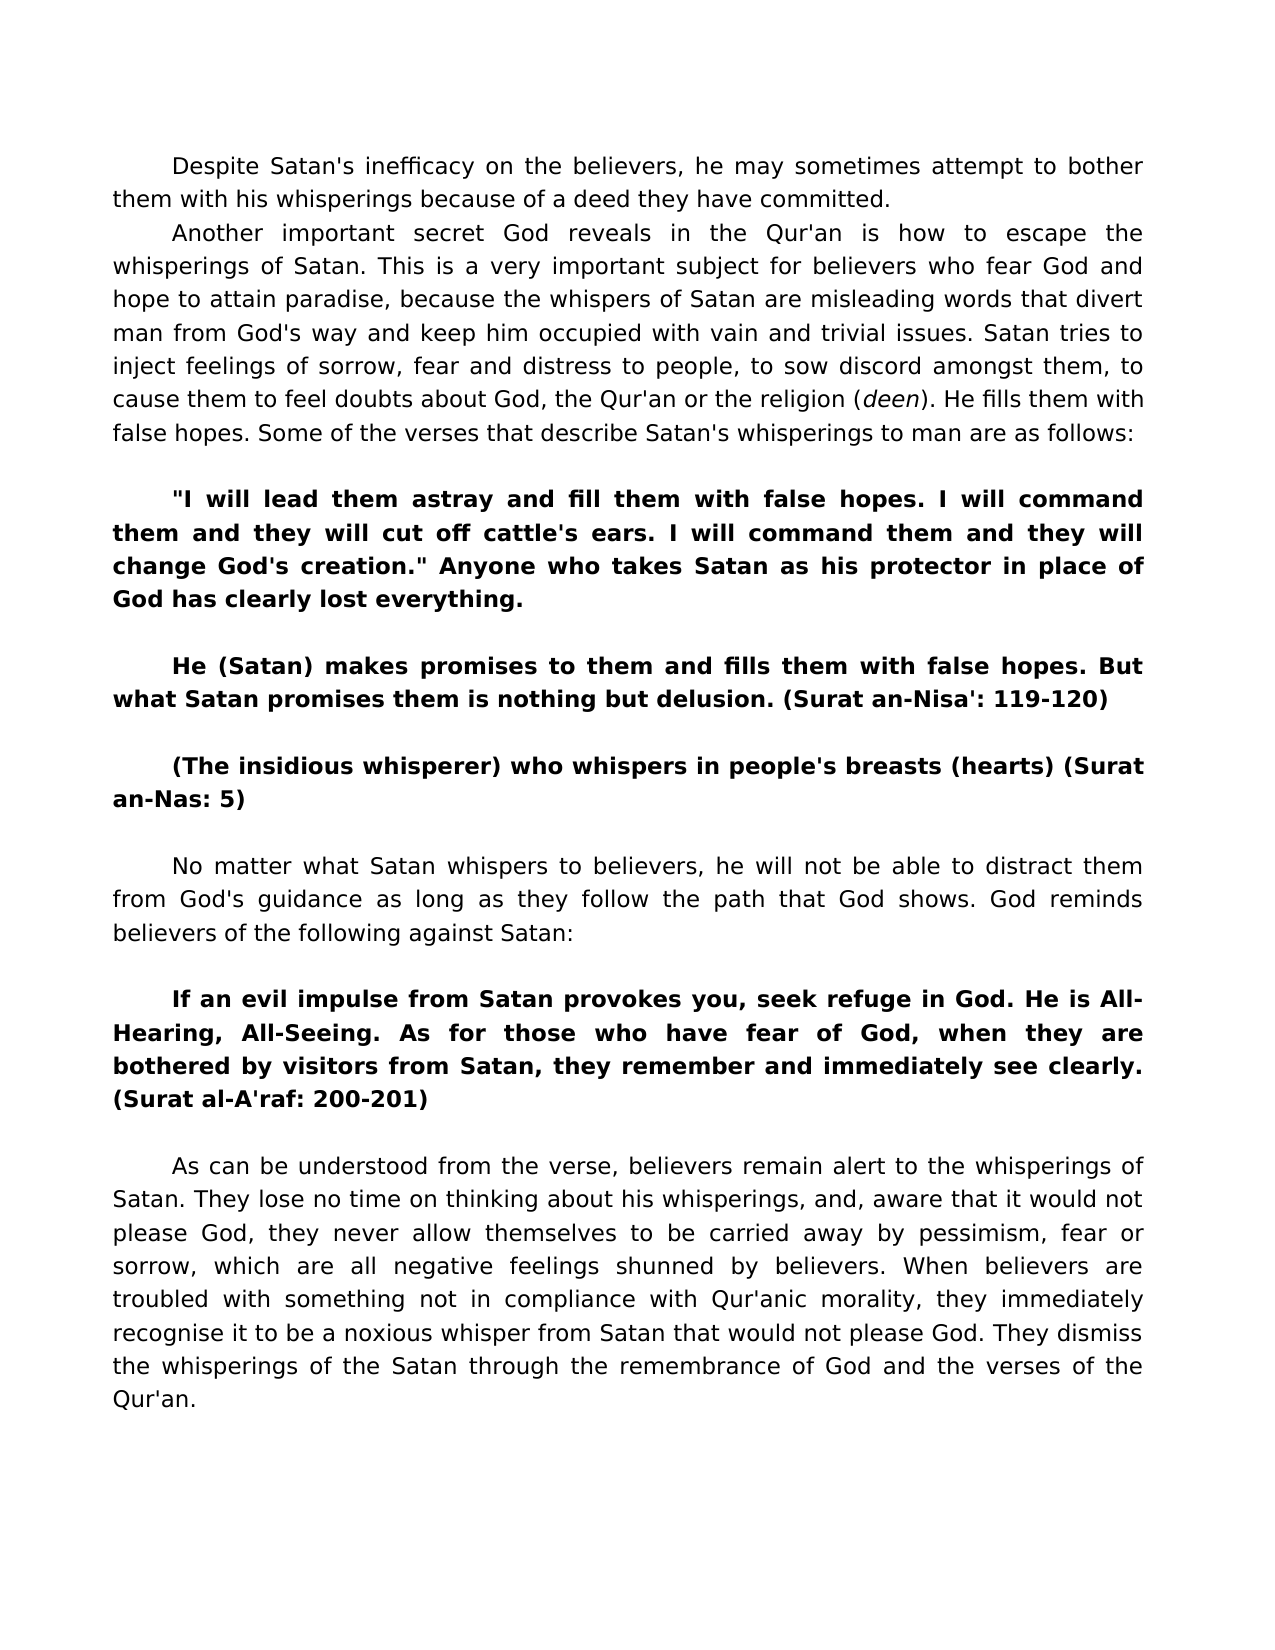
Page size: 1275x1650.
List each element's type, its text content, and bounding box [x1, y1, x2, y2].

text He (Satan) makes promises to them and fills them with false hopes. But what Satan promises them is nothing but delusion. (Surat an-Nisa': 119-120) [112, 648, 1145, 714]
text "I will lead them astray and fill them with false hopes. I will command them and they will cut off cattle's ears. I will command them and they will change God's creation." Anyone who takes Satan as his protector in place of God has clearly lost everything. [112, 481, 1145, 614]
text If an evil impulse from Satan provokes you, seek refuge in God. He is All-Hearing, All-Seeing. As for those who have fear of God, when they are bothered by visitors from Satan, they remember and immediately see clearly. (Surat al-A'raf: 200-201) [112, 981, 1145, 1114]
text No matter what Satan whispers to believers, he will not be able to distract them from God's guidance as long as they follow the path that God shows. God reminds believers of the following against Satan: [112, 848, 1145, 948]
text (The insidious whisperer) who whispers in people's breasts (hearts) (Surat an-Nas: 5) [112, 748, 1145, 814]
text Despite Satan's inefficacy on the believers, he may sometimes attempt to bother them with his whisperings because of a deed they have committed. [112, 148, 1145, 214]
text As can be understood from the verse, believers remain alert to the whisperings of Satan. They lose no time on thinking about his whisperings, and, aware that it would not please God, they never allow themselves to be carried away by pessimism, fear or sorrow, which are all negative feelings shunned by believers. When believers are troubled with something not in compliance with Qur'anic morality, they immediately recognise it to be a noxious whisper from Satan that would not please God. They dismiss the whisperings of the Satan through the remembrance of God and the verses of the Qur'an. [112, 1148, 1145, 1414]
text Another important secret God reveals in the Qur'an is how to escape the whisperings of Satan. This is a very important subject for believers who fear God and hope to attain paradise, because the whispers of Satan are misleading words that divert man from God's way and keep him occupied with vain and trivial issues. Satan tries to inject feelings of sorrow, fear and distress to people, to sow discord amongst them, to cause them to feel doubts about God, the Qur'an or the religion (deen). He fills them with false hopes. Some of the verses that describe Satan's whisperings to man are as follows: [112, 214, 1145, 448]
